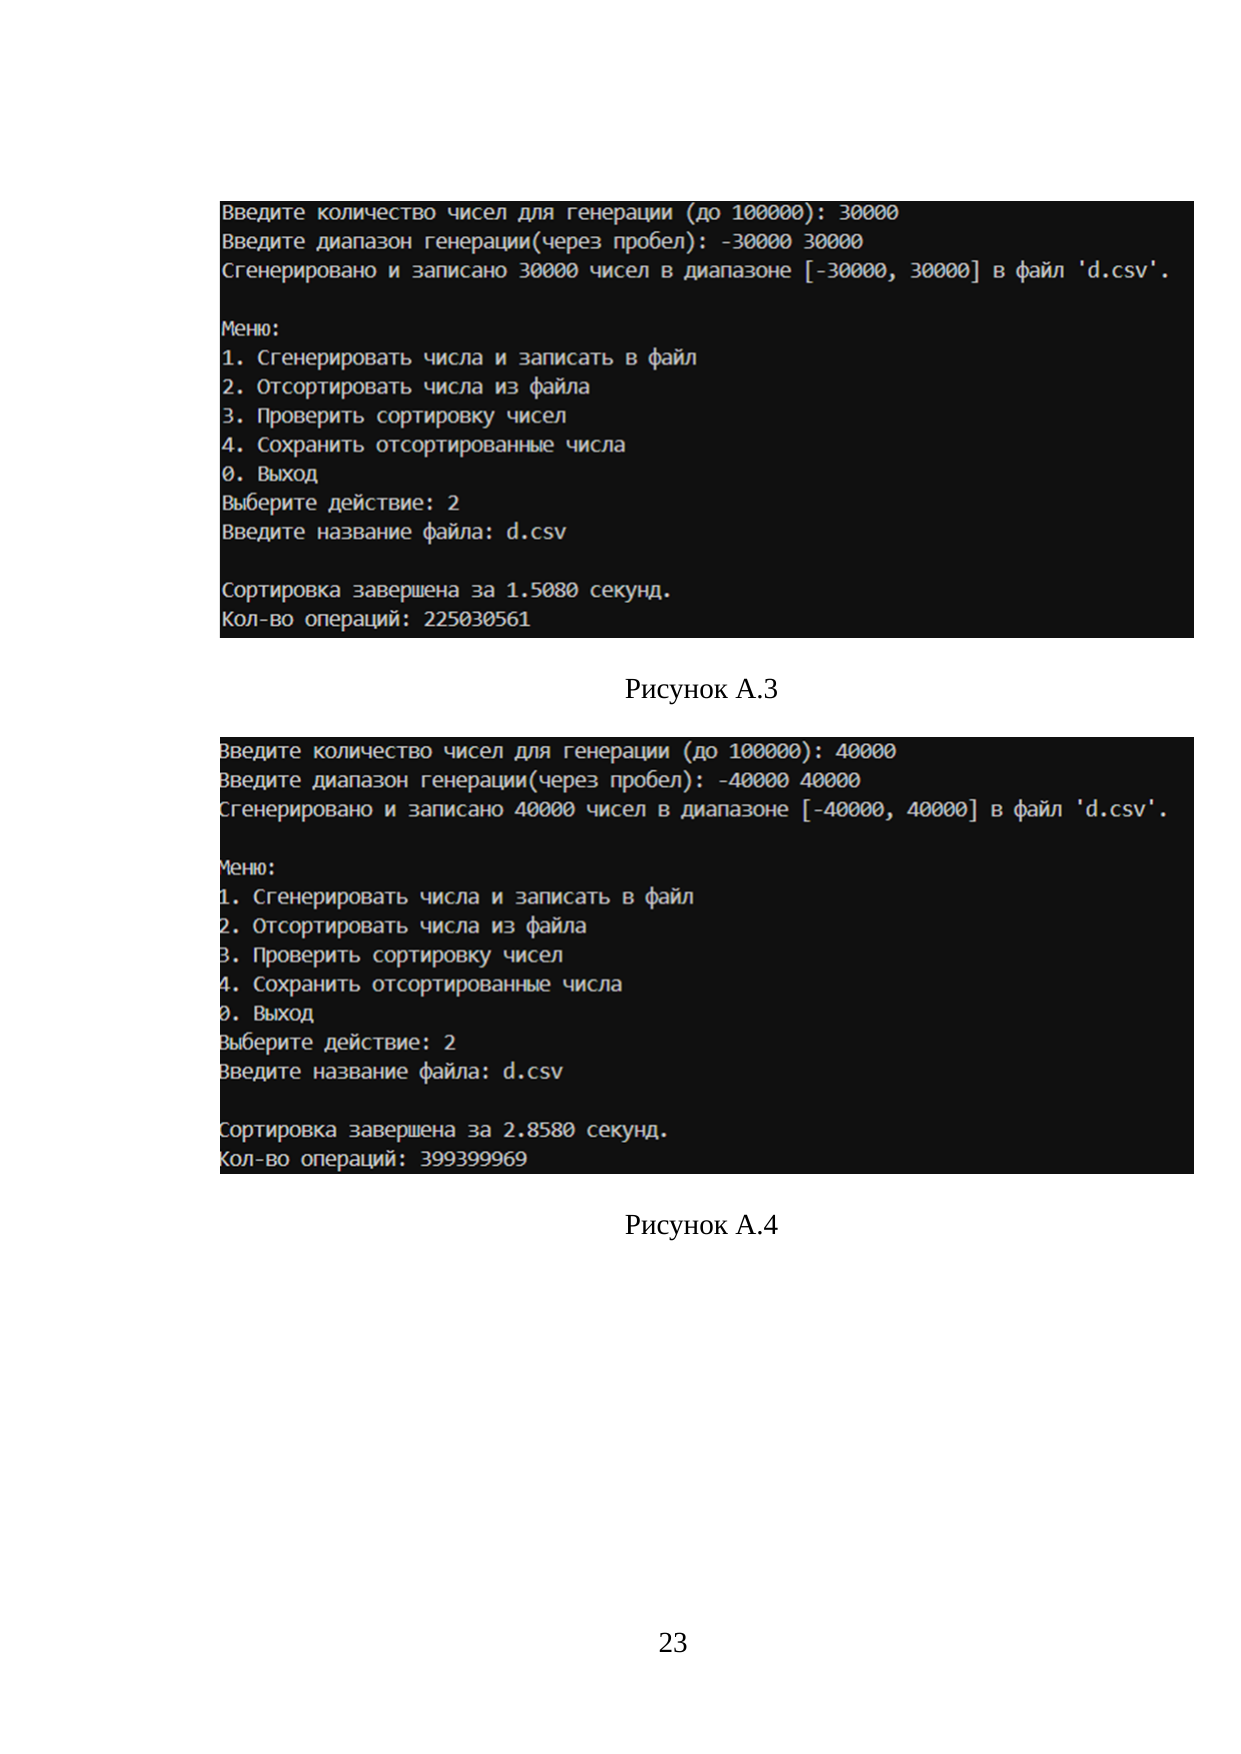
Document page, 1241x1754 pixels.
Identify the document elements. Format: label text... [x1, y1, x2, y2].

text Рисунок А.4 [177, 1207, 1152, 1241]
picture [219, 201, 1194, 638]
text Рисунок А.3 [177, 671, 1152, 704]
picture [220, 737, 1194, 1174]
